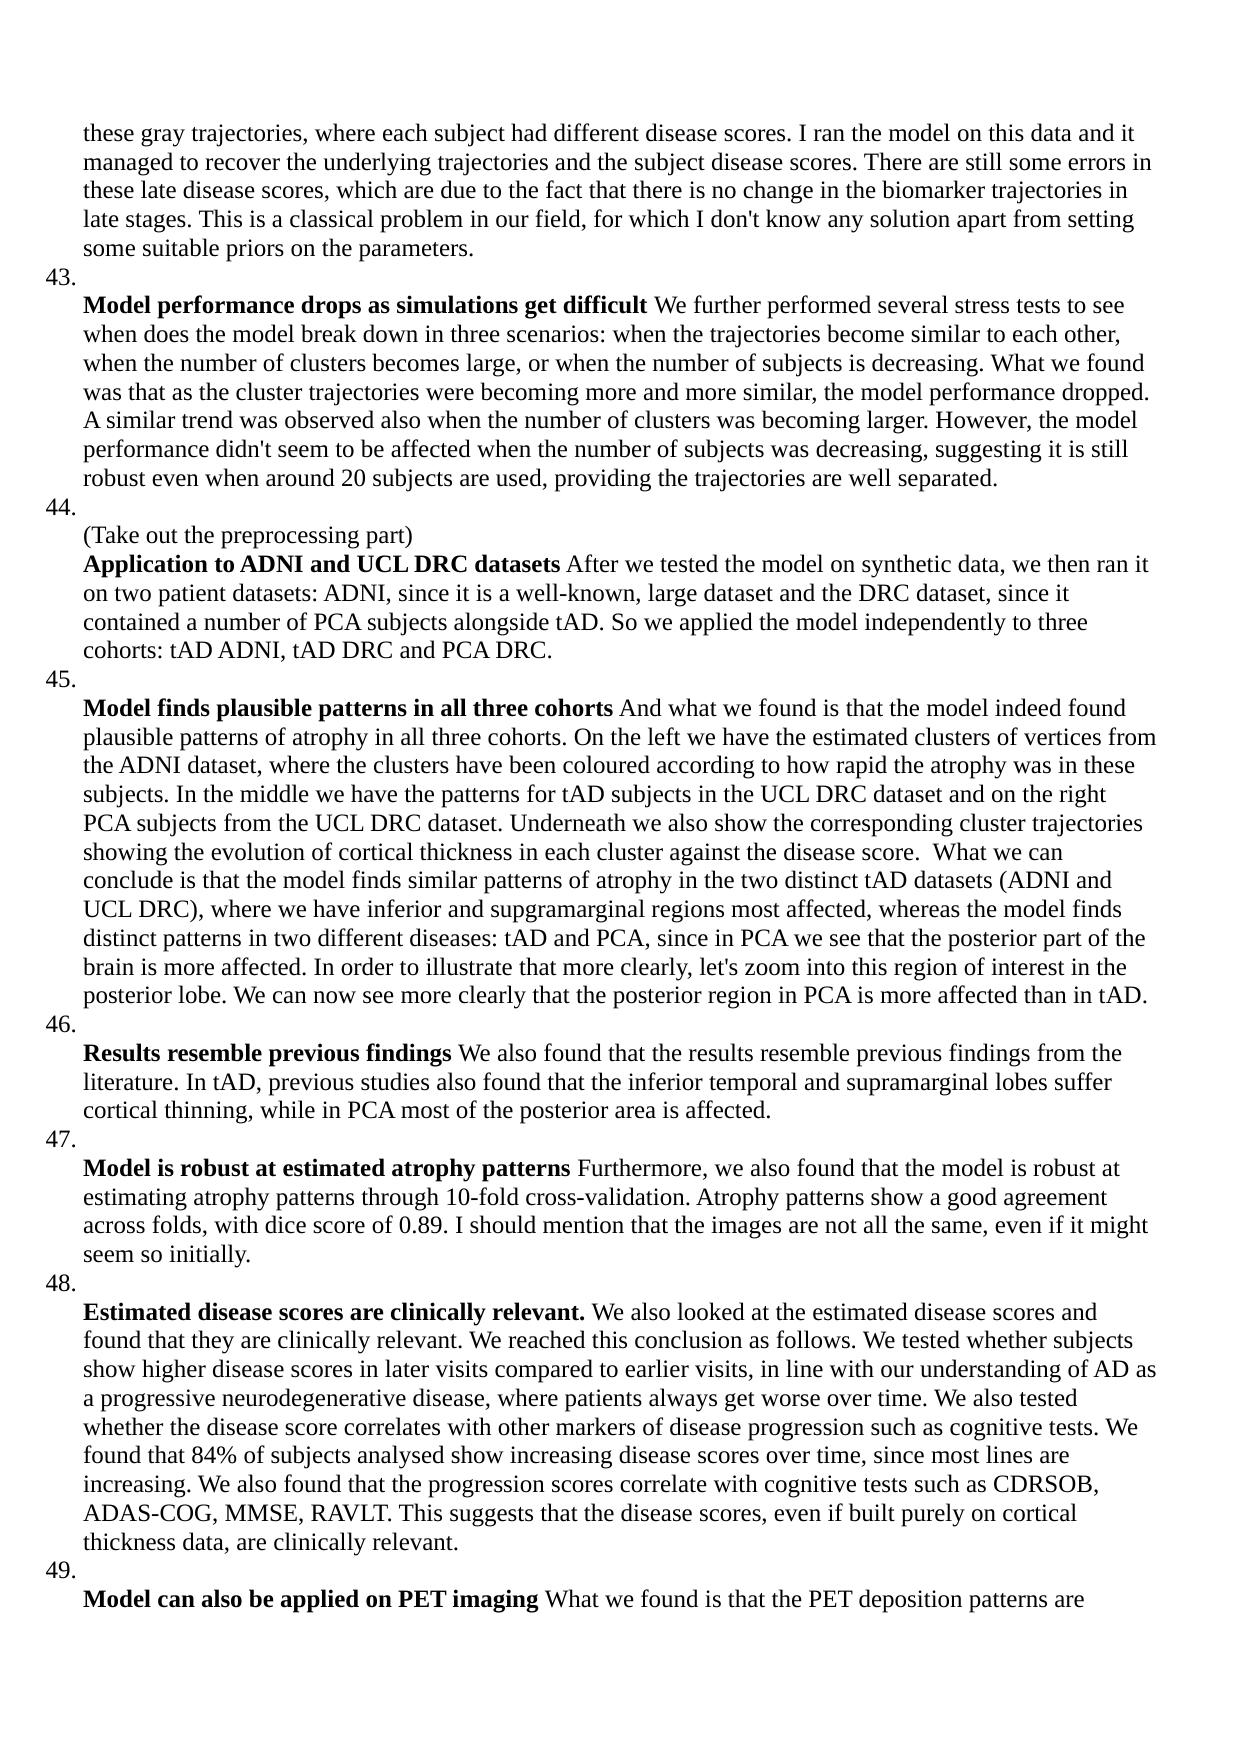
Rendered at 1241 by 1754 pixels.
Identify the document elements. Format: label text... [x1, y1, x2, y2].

list Results resemble previous findings We also found that the results resemble previous findings from the literature. In tAD, previous studies also found that the inferior temporal and supramarginal lobes suffer cortical thinning, while in PCA most of the posterior area is affected. [45, 1009, 1159, 1124]
list Model performance drops as simulations get difficult We further performed several stress tests to see when does the model break down in three scenarios: when the trajectories become similar to each other, when the number of clusters becomes large, or when the number of subjects is decreasing. What we found was that as the cluster trajectories were becoming more and more similar, the model performance dropped. A similar trend was observed also when the number of clusters was becoming larger. However, the model performance didn't seem to be affected when the number of subjects was decreasing, suggesting it is still robust even when around 20 subjects are used, providing the trajectories are well separated. [45, 262, 1159, 492]
list (Take out the preprocessing part) Application to ADNI and UCL DRC datasets After we tested the model on synthetic data, we then ran it on two patient datasets: ADNI, since it is a well-known, large dataset and the DRC dataset, since it contained a number of PCA subjects alongside tAD. So we applied the model independently to three cohorts: tAD ADNI, tAD DRC and PCA DRC. [45, 492, 1159, 664]
list Model finds plausible patterns in all three cohorts And what we found is that the model indeed found plausible patterns of atrophy in all three cohorts. On the left we have the estimated clusters of vertices from the ADNI dataset, where the clusters have been coloured according to how rapid the atrophy was in these subjects. In the middle we have the patterns for tAD subjects in the UCL DRC dataset and on the right PCA subjects from the UCL DRC dataset. Underneath we also show the corresponding cluster trajectories showing the evolution of cortical thickness in each cluster against the disease score. What we can conclude is that the model finds similar patterns of atrophy in the two distinct tAD datasets (ADNI and UCL DRC), where we have inferior and supgramarginal regions most affected, whereas the model finds distinct patterns in two different diseases: tAD and PCA, since in PCA we see that the posterior part of the brain is more affected. In order to illustrate that more clearly, let's zoom into this region of interest in the posterior lobe. We can now see more clearly that the posterior region in PCA is more affected than in tAD. [45, 664, 1159, 1009]
list Model can also be applied on PET imaging What we found is that the PET deposition patterns are [45, 1556, 1159, 1613]
list Model is robust at estimated atrophy patterns Furthermore, we also found that the model is robust at estimating atrophy patterns through 10-fold cross-validation. Atrophy patterns show a good agreement across folds, with dice score of 0.89. I should mention that the images are not all the same, even if it might seem so initially. [45, 1124, 1159, 1268]
list Estimated disease scores are clinically relevant. We also looked at the estimated disease scores and found that they are clinically relevant. We reached this conclusion as follows. We tested whether subjects show higher disease scores in later visits compared to earlier visits, in line with our understanding of AD as a progressive neurodegenerative disease, where patients always get worse over time. We also tested whether the disease score correlates with other markers of disease progression such as cognitive tests. We found that 84% of subjects analysed show increasing disease scores over time, since most lines are increasing. We also found that the progression scores correlate with cognitive tests such as CDRSOB, ADAS-COG, MMSE, RAVLT. This suggests that the disease scores, even if built purely on cortical thickness data, are clinically relevant. [45, 1268, 1159, 1556]
list these gray trajectories, where each subject had different disease scores. I ran the model on this data and it managed to recover the underlying trajectories and the subject disease scores. There are still some errors in these late disease scores, which are due to the fact that there is no change in the biomarker trajectories in late stages. This is a classical problem in our field, for which I don't know any solution apart from setting some suitable priors on the parameters. [45, 118, 1159, 262]
